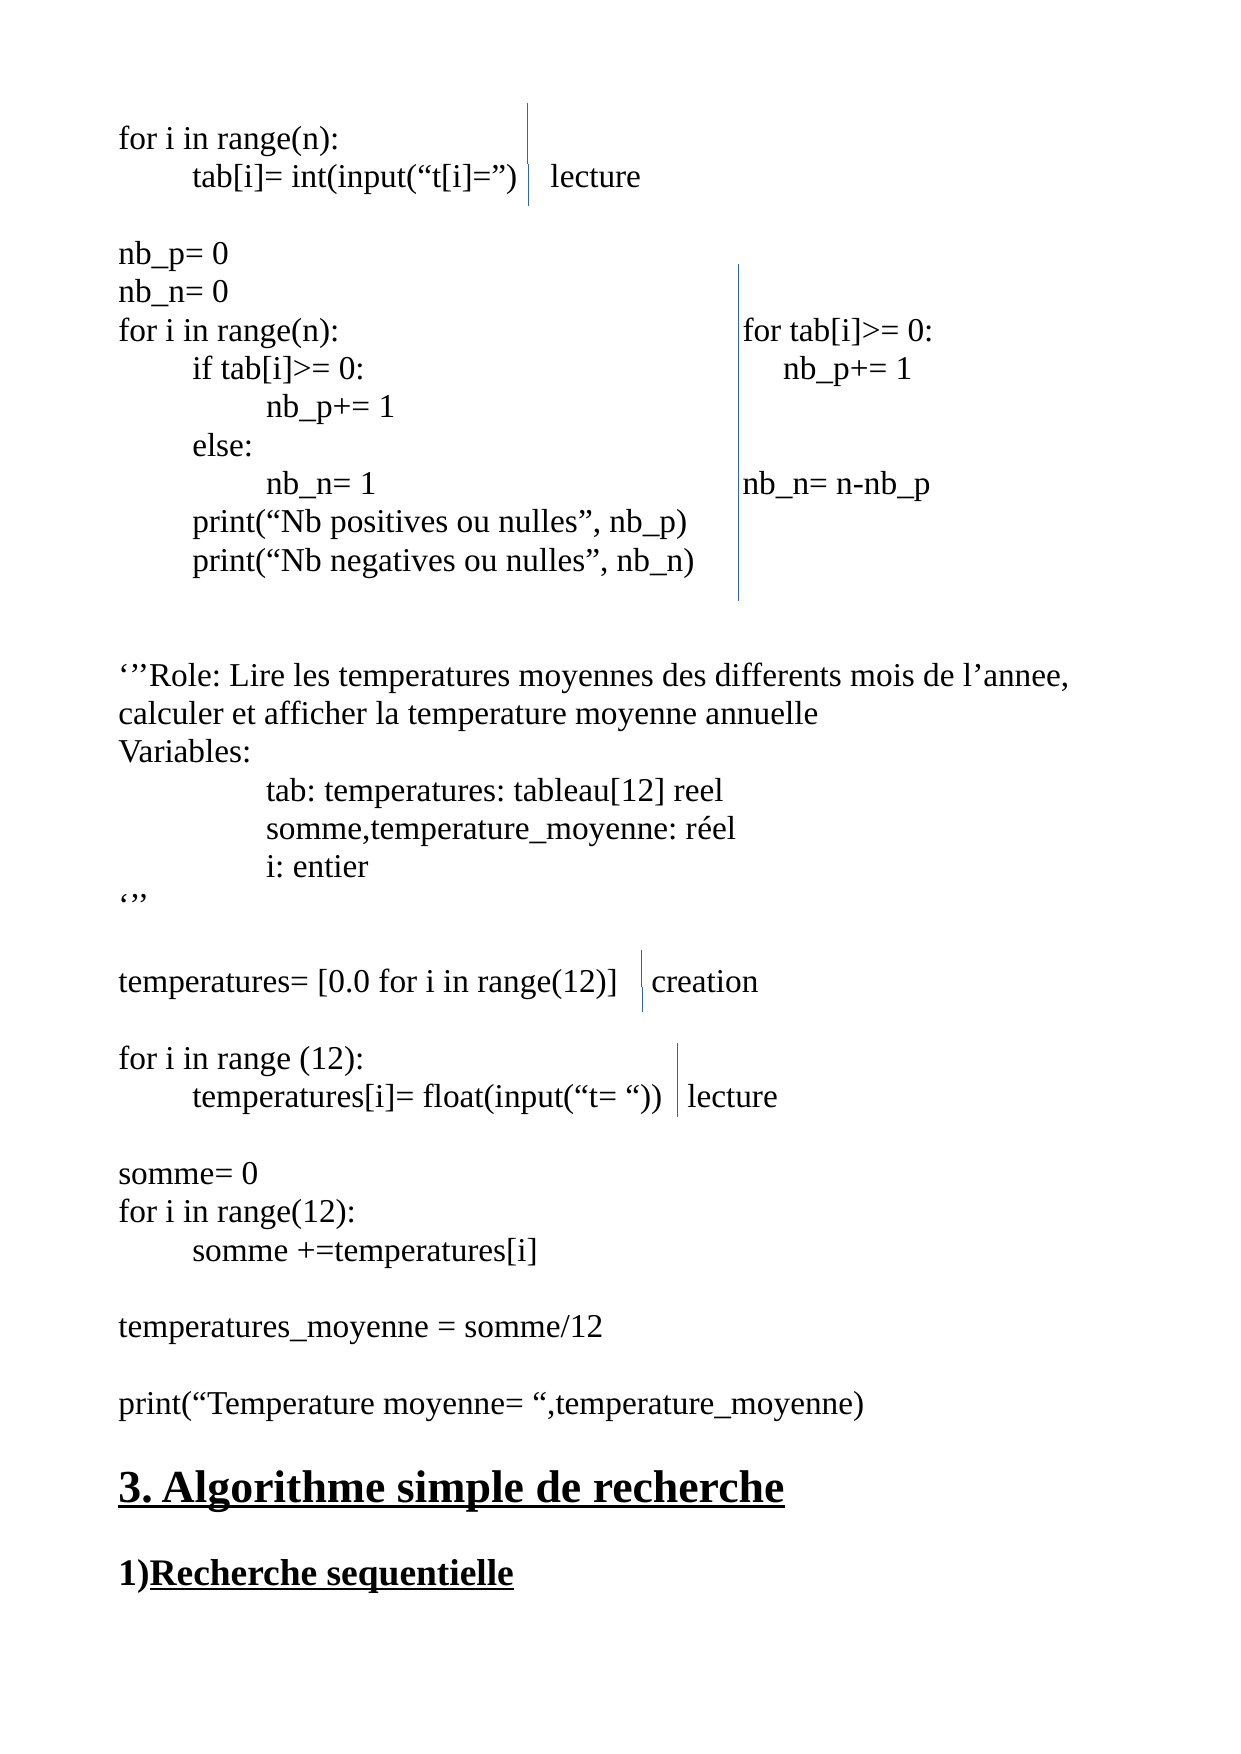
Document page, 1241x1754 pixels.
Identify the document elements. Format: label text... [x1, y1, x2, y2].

text ‘’’ [118, 885, 1122, 923]
text print(“Temperature moyenne= “,temperature_moyenne) [118, 1383, 1122, 1421]
text ‘’’Role: Lire les temperatures moyennes des differents mois de l’annee, calculer et afficher la temperature moyenne annuelle [118, 655, 1122, 731]
text print(“Nb positives ou nulles”, nb_p) [118, 501, 738, 540]
text 3. Algorithme simple de recherche [118, 1460, 1122, 1512]
text somme,temperature_moyenne: réel [118, 808, 1122, 846]
text i: entier [118, 846, 1122, 885]
text tab[i]= int(input(“t[i]=”) lecture [118, 156, 1122, 195]
text for i in range(n): [118, 118, 527, 156]
text temperatures[i]= float(input(“t= “)) [118, 1076, 677, 1115]
text nb_n= n-nb_p [739, 463, 1122, 501]
text nb_p+= 1 [118, 386, 738, 425]
text for tab[i]>= 0: [739, 310, 1122, 348]
text [739, 425, 1122, 463]
text nb_p= 0 [118, 233, 1122, 271]
text nb_p+= 1 [739, 348, 1122, 386]
text else: [118, 425, 738, 463]
text [528, 118, 1122, 156]
text print(“Nb negatives ou nulles”, nb_n) [118, 540, 738, 578]
text temperatures_moyenne = somme/12 [118, 1306, 1122, 1345]
text [739, 386, 1122, 425]
text lecture [678, 1076, 1122, 1115]
text if tab[i]>= 0: [118, 348, 738, 386]
text [739, 501, 1122, 540]
text nb_n= 0 [118, 271, 738, 310]
text for i in range(12): [118, 1191, 1122, 1230]
text nb_n= 1 [118, 463, 738, 501]
text for i in range (12): [118, 1038, 1122, 1076]
text [739, 540, 1122, 578]
text [739, 271, 1122, 310]
text temperatures= [0.0 for i in range(12)] creation [118, 961, 1122, 1000]
text Variables: [118, 731, 1122, 770]
text somme +=temperatures[i] [118, 1230, 1122, 1268]
text tab: temperatures: tableau[12] reel [118, 770, 1122, 808]
text for i in range(n): [118, 310, 738, 348]
text somme= 0 [118, 1153, 1122, 1191]
text 1)Recherche sequentielle [118, 1551, 1122, 1594]
